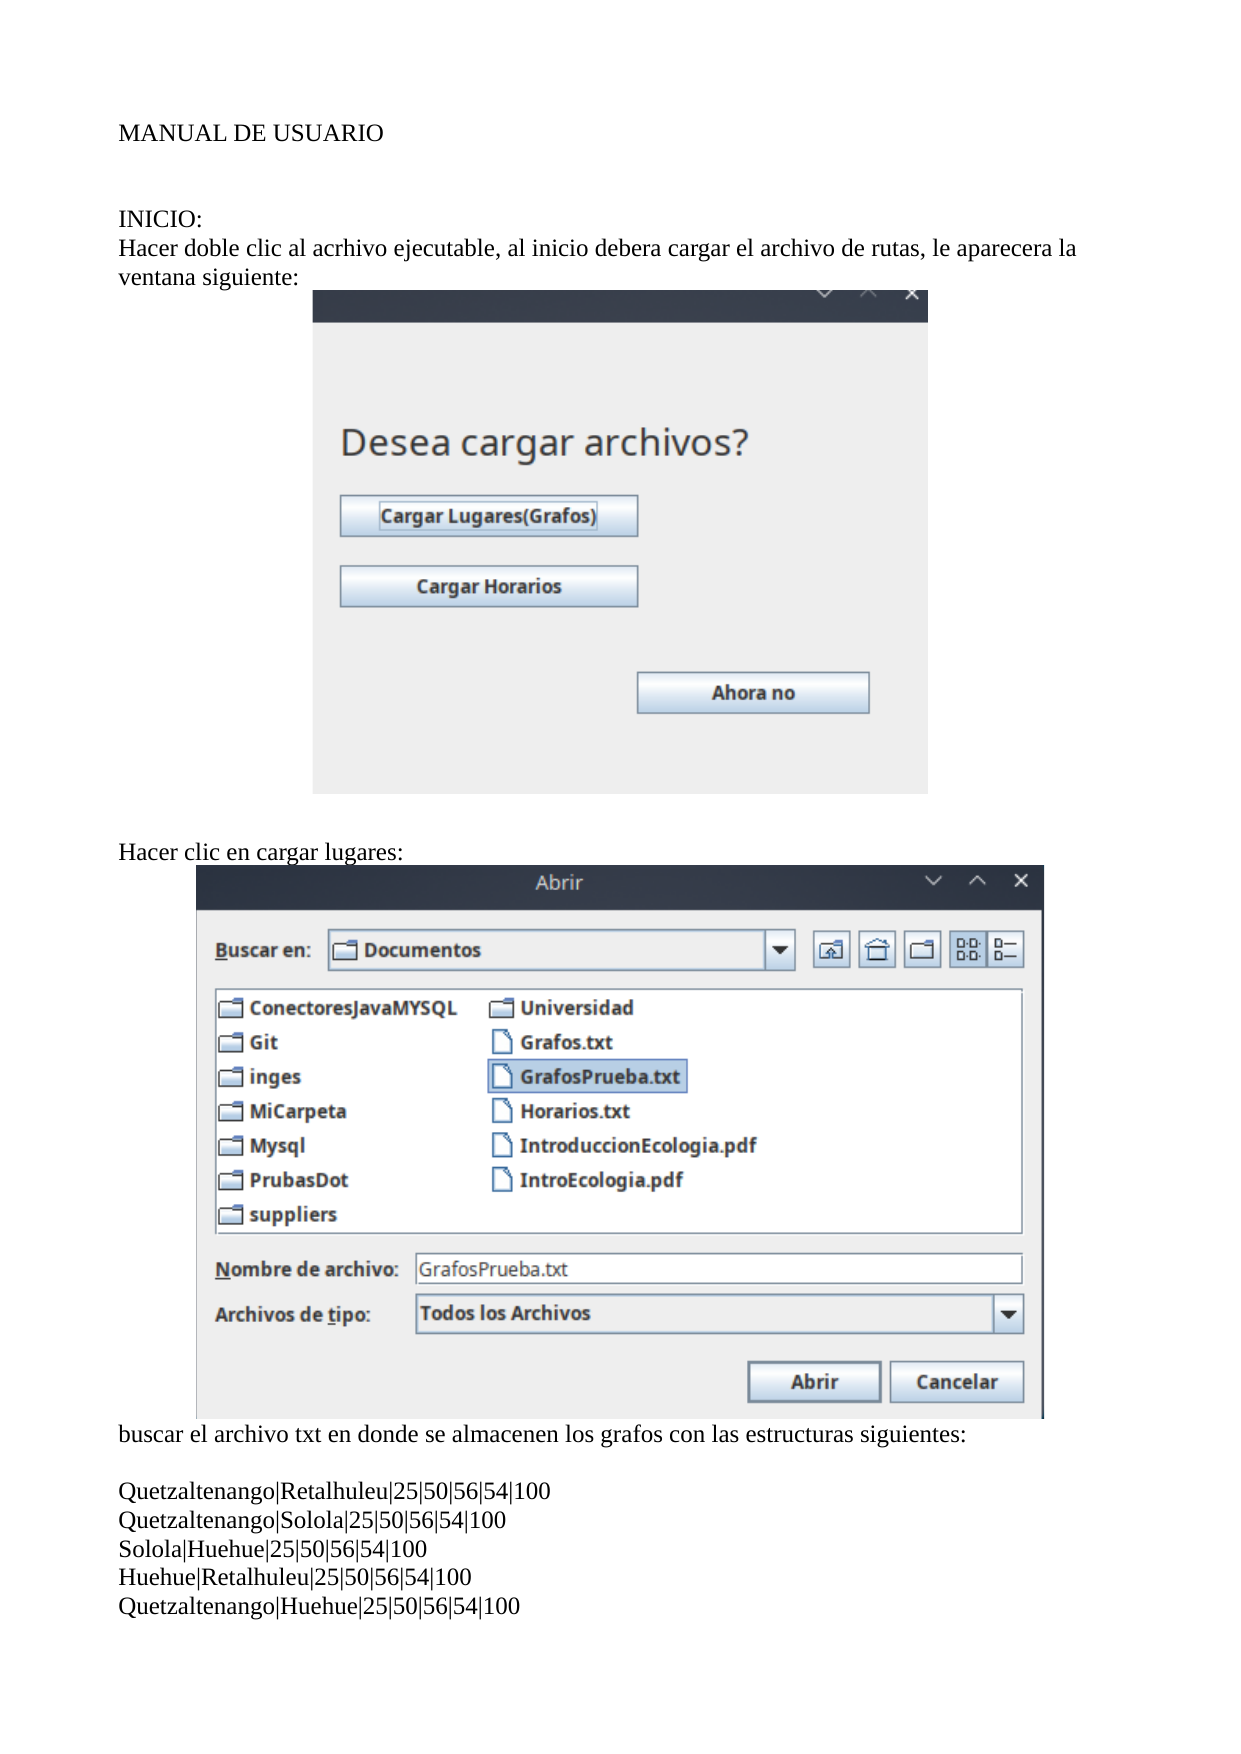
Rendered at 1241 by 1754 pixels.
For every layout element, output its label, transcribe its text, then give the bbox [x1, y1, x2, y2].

text Huehue|Retalhuleu|25|50|56|54|100 [118, 1562, 1122, 1591]
text Quetzaltenango|Huehue|25|50|56|54|100 [118, 1591, 1122, 1620]
text MANUAL DE USUARIO [118, 118, 1122, 147]
picture [196, 865, 1045, 1419]
picture [312, 290, 928, 794]
text Quetzaltenango|Retalhuleu|25|50|56|54|100 [118, 1476, 1122, 1505]
text Hacer doble clic al acrhivo ejecutable, al inicio debera cargar el archivo de rutas, le aparecera la ventana siguiente: [118, 233, 1122, 291]
text Quetzaltenango|Solola|25|50|56|54|100 [118, 1505, 1122, 1534]
text INICIO: [118, 204, 1122, 233]
text buscar el archivo txt en donde se almacenen los grafos con las estructuras siguientes: [118, 866, 1122, 1447]
text Solola|Huehue|25|50|56|54|100 [118, 1534, 1122, 1562]
text Hacer clic en cargar lugares: [118, 837, 1122, 866]
